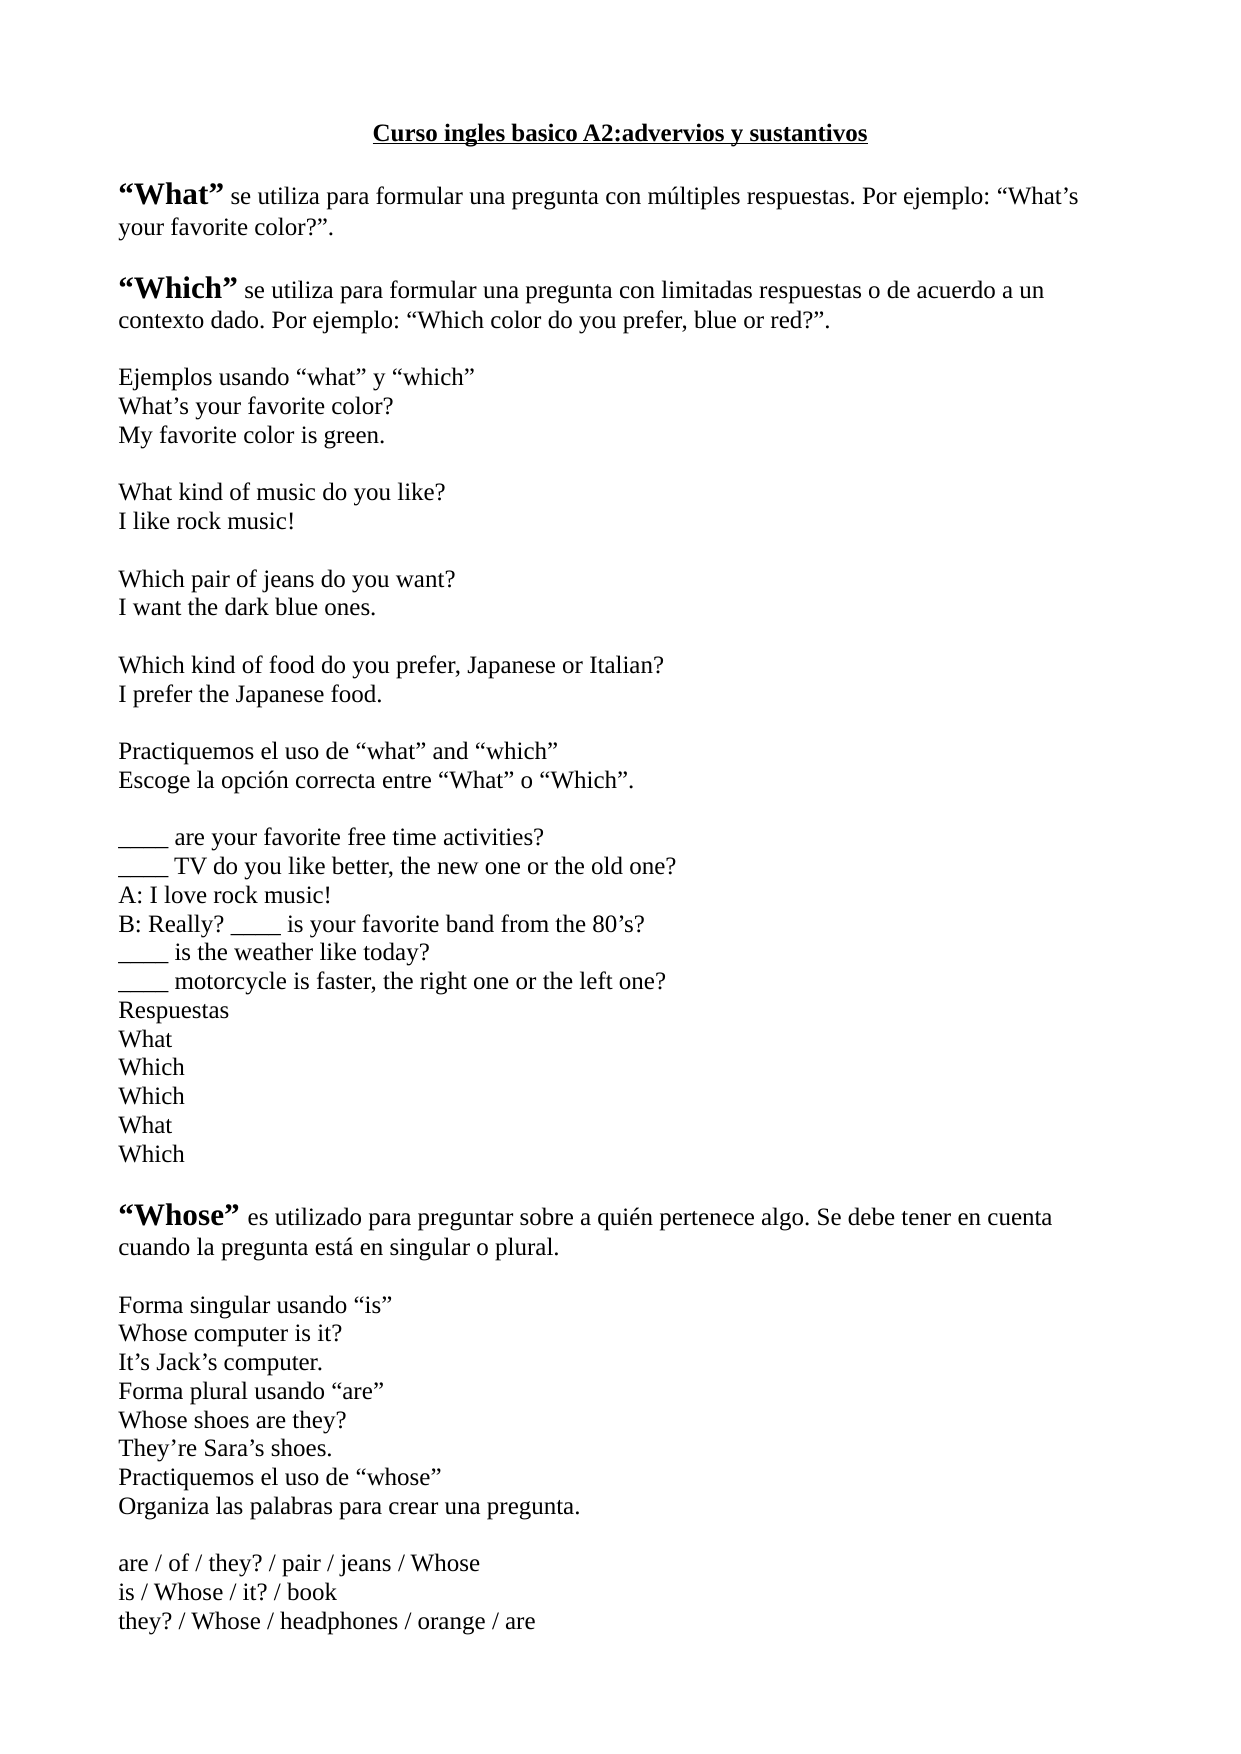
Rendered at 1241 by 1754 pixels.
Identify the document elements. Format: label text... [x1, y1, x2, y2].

text Respuestas [118, 995, 1122, 1024]
text Curso ingles basico A2:advervios y sustantivos [118, 118, 1122, 147]
text What [118, 1024, 1122, 1052]
text Forma singular usando “is” [118, 1290, 1122, 1318]
text What’s your favorite color? [118, 391, 1122, 420]
text ____ are your favorite free time activities? [118, 822, 1122, 851]
text “Whose” es utilizado para preguntar sobre a quién pertenece algo. Se debe tener en cuenta cuando la pregunta está en singular o plural. [118, 1196, 1122, 1261]
text They’re Sara’s shoes. [118, 1433, 1122, 1462]
text is / Whose / it? / book [118, 1577, 1122, 1606]
text Whose shoes are they? [118, 1405, 1122, 1433]
text Practiquemos el uso de “what” and “which” [118, 736, 1122, 765]
text Practiquemos el uso de “whose” [118, 1462, 1122, 1491]
text Forma plural usando “are” [118, 1376, 1122, 1405]
text I want the dark blue ones. [118, 592, 1122, 621]
text Which [118, 1052, 1122, 1081]
text Which kind of food do you prefer, Japanese or Italian? [118, 650, 1122, 679]
text Which [118, 1081, 1122, 1110]
text Escoge la opción correcta entre “What” o “Which”. [118, 765, 1122, 794]
text ____ motorcycle is faster, the right one or the left one? [118, 966, 1122, 995]
text B: Really? ____ is your favorite band from the 80’s? [118, 909, 1122, 937]
text ____ TV do you like better, the new one or the old one? [118, 851, 1122, 880]
text are / of / they? / pair / jeans / Whose [118, 1548, 1122, 1577]
text What kind of music do you like? [118, 477, 1122, 506]
text A: I love rock music! [118, 880, 1122, 909]
text It’s Jack’s computer. [118, 1347, 1122, 1376]
text ____ is the weather like today? [118, 937, 1122, 966]
text “What” se utiliza para formular una pregunta con múltiples respuestas. Por ejemplo: “What’s your favorite color?”. [118, 176, 1122, 240]
text I prefer the Japanese food. [118, 679, 1122, 707]
text Which pair of jeans do you want? [118, 564, 1122, 592]
text My favorite color is green. [118, 420, 1122, 449]
text I like rock music! [118, 506, 1122, 535]
text “Which” se utiliza para formular una pregunta con limitadas respuestas o de acuerdo a un contexto dado. Por ejemplo: “Which color do you prefer, blue or red?”. [118, 269, 1122, 334]
text Whose computer is it? [118, 1318, 1122, 1347]
text What [118, 1110, 1122, 1139]
text Ejemplos usando “what” y “which” [118, 362, 1122, 391]
text they? / Whose / headphones / orange / are [118, 1606, 1122, 1635]
text Which [118, 1139, 1122, 1167]
text Organiza las palabras para crear una pregunta. [118, 1491, 1122, 1520]
